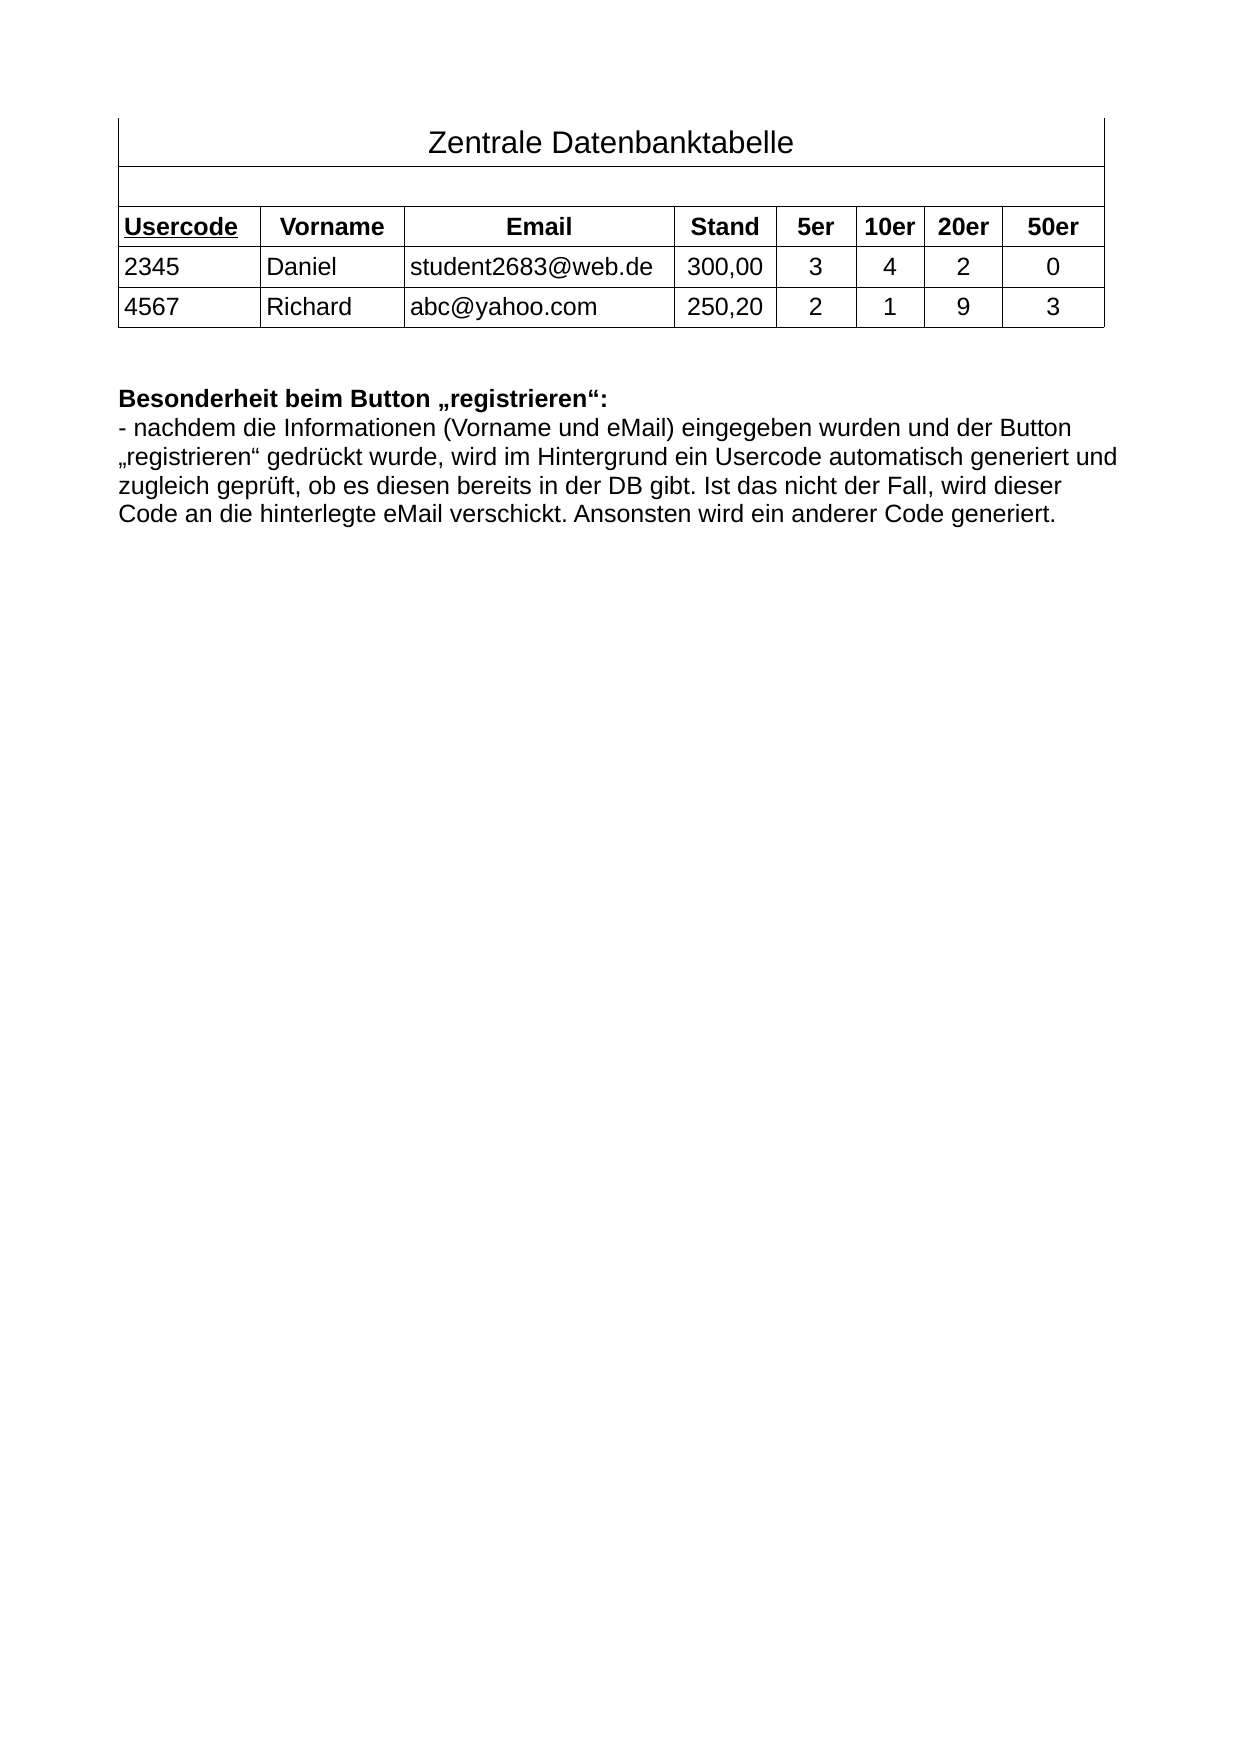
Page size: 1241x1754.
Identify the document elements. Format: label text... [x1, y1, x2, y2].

table_cell 250,20 [675, 288, 776, 327]
table_cell 3 [777, 247, 856, 287]
table_header 10er [857, 207, 924, 246]
table_cell Richard [261, 288, 404, 327]
table_header 20er [925, 207, 1002, 246]
text - nachdem die Informationen (Vorname und eMail) eingegeben wurden und der Button „registrieren“ gedrückt wurde, wird im Hintergrund ein Usercode automatisch generiert und zugleich geprüft, ob es diesen bereits in der DB gibt. Ist das nicht der Fall, wird dieser Code an die hinterlegte eMail verschickt. Ansonsten wird ein anderer Code generiert. [118, 413, 1122, 528]
table_header Zentrale Datenbanktabelle [119, 118, 1104, 166]
table_cell 2 [777, 288, 856, 327]
table_cell 2 [925, 247, 1002, 287]
table_header Vorname [261, 207, 404, 246]
table_cell 2345 [119, 247, 260, 287]
table_header Email [405, 207, 674, 246]
text Besonderheit beim Button „registrieren“: [118, 384, 1122, 413]
table_cell 1 [857, 288, 924, 327]
table_cell 9 [925, 288, 1002, 327]
table_cell 4567 [119, 288, 260, 327]
table_cell student2683@web.de [405, 247, 674, 287]
table_cell 0 [1003, 247, 1104, 287]
table_header Stand [675, 207, 776, 246]
table_cell [119, 167, 1104, 206]
table_cell 4 [857, 247, 924, 287]
table_cell Daniel [261, 247, 404, 287]
table_header Usercode [119, 207, 260, 246]
table_cell abc@yahoo.com [405, 288, 674, 327]
table_header 50er [1003, 207, 1104, 246]
table_cell 3 [1003, 288, 1104, 327]
table_header 5er [777, 207, 856, 246]
table_cell 300,00 [675, 247, 776, 287]
